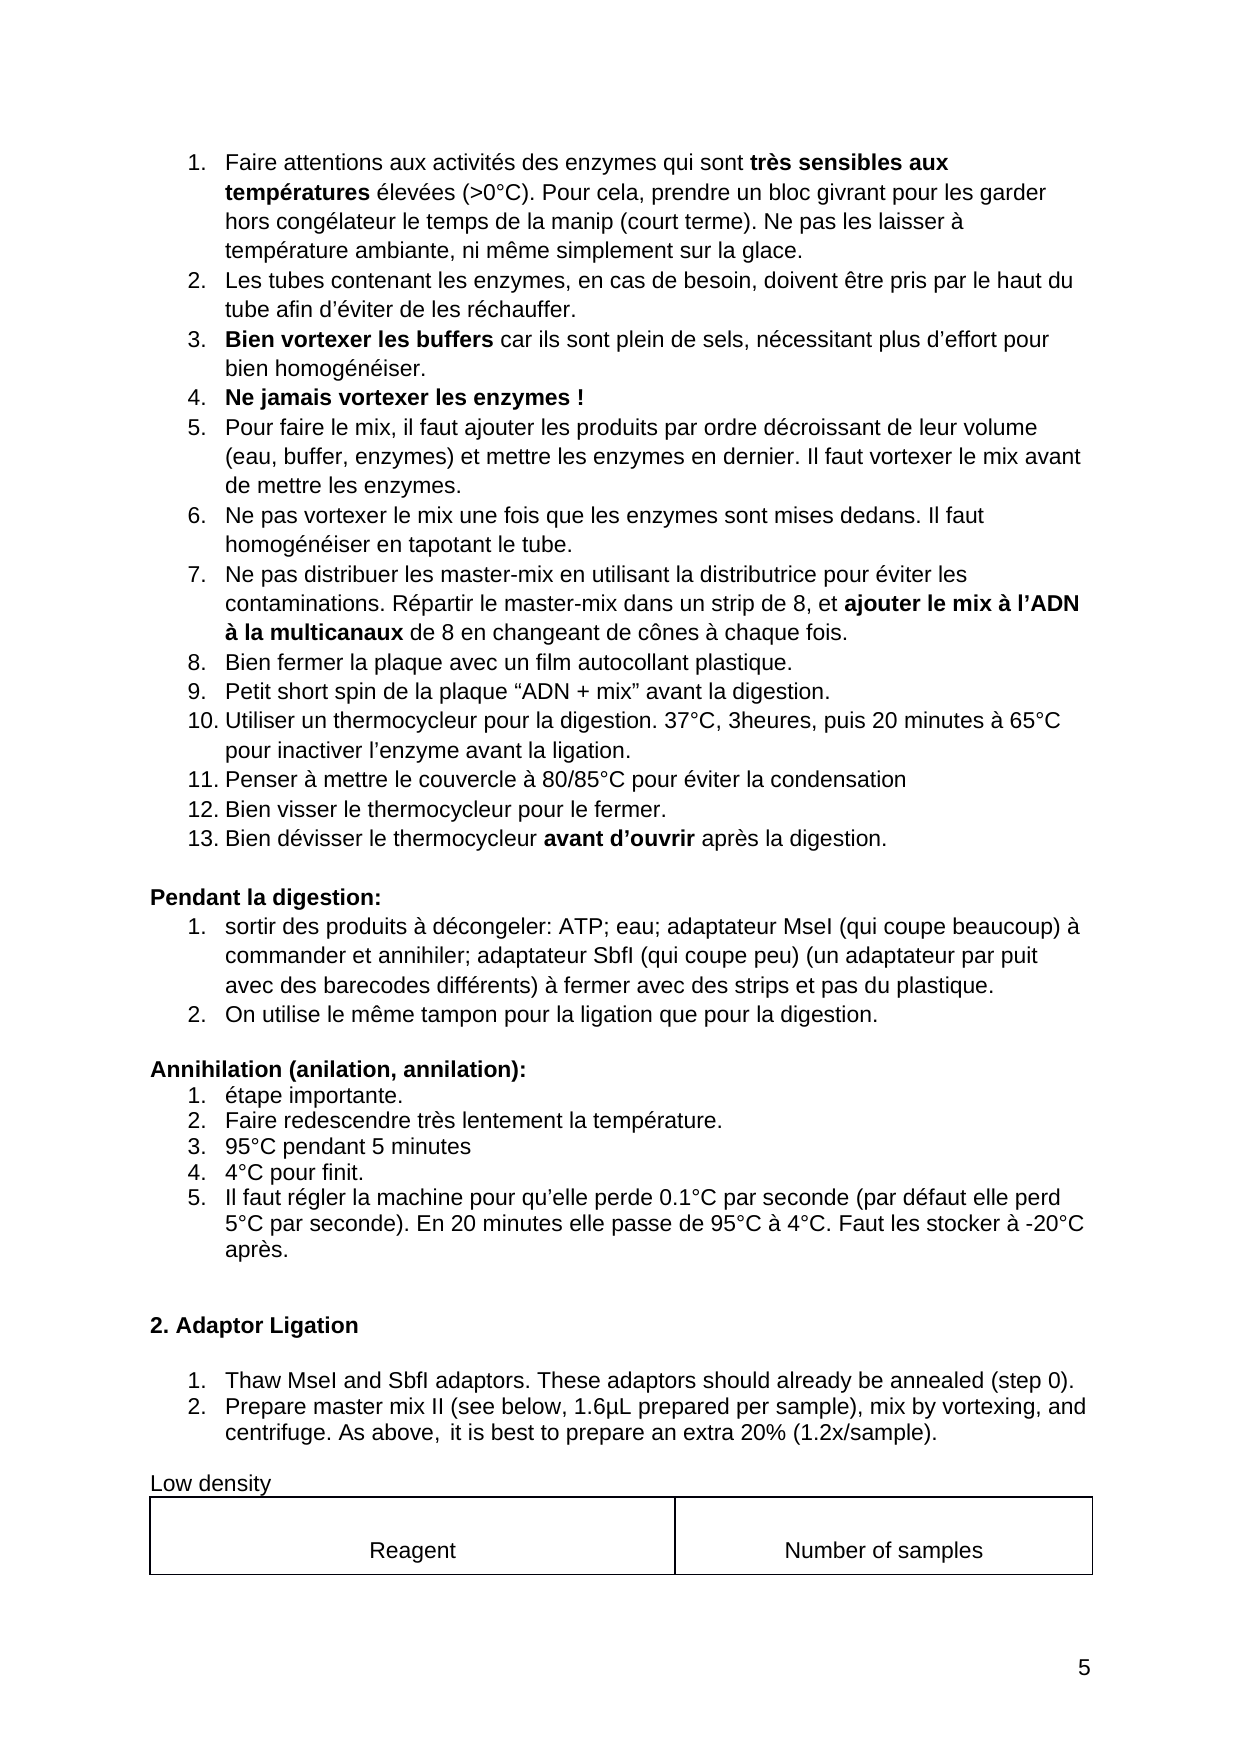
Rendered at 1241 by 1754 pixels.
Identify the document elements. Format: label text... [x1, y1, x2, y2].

list Il faut régler la machine pour qu’elle perde 0.1°C par seconde (par défaut elle perd 5°C par seconde). En 20 minutes elle passe de 95°C à 4°C. Faut les stocker à -20°C après. [187, 1185, 1091, 1262]
list Bien fermer la plaque avec un film autocollant plastique. [187, 649, 1091, 675]
text Pendant la digestion: [150, 884, 1091, 910]
list Penser à mettre le couvercle à 80/85°C pour éviter la condensation [187, 767, 1091, 792]
list Bien dévisser le thermocycleur avant d’ouvrir après la digestion. [187, 826, 1091, 851]
list Faire redescendre très lentement la température. [187, 1108, 1091, 1134]
table_header Reagent [151, 1498, 674, 1574]
list Pour faire le mix, il faut ajouter les produits par ordre décroissant de leur volume (eau, buffer, enzymes) et mettre les enzymes en dernier. Il faut vortexer le mix avant de mettre les enzymes. [187, 414, 1091, 499]
list Faire attentions aux activités des enzymes qui sont très sensibles aux températures élevées (>0°C). Pour cela, prendre un bloc givrant pour les garder hors congélateur le temps de la manip (court terme). Ne pas les laisser à température ambiante, ni même simplement sur la glace. [187, 150, 1091, 264]
list Bien visser le thermocycleur pour le fermer. [187, 796, 1091, 822]
list Bien vortexer les buffers car ils sont plein de sels, nécessitant plus d’effort pour bien homogénéiser. [187, 326, 1091, 381]
list Les tubes contenant les enzymes, en cas de besoin, doivent être pris par le haut du tube afin d’éviter de les réchauffer. [187, 267, 1091, 322]
text Annihilation (anilation, annilation): [150, 1057, 1091, 1082]
list 4°C pour finit. [187, 1159, 1091, 1185]
list 95°C pendant 5 minutes [187, 1134, 1091, 1159]
list Ne jamais vortexer les enzymes ! [187, 385, 1091, 411]
list Utiliser un thermocycleur pour la digestion. 37°C, 3heures, puis 20 minutes à 65°C pour inactiver l’enzyme avant la ligation. [187, 708, 1091, 763]
list On utilise le même tampon pour la ligation que pour la digestion. [187, 1002, 1091, 1027]
table_header Number of samples [676, 1498, 1092, 1574]
list Ne pas distribuer les master-mix en utilisant la distributrice pour éviter les contaminations. Répartir le master-mix dans un strip de 8, et ajouter le mix à l’ADN à la multicanaux de 8 en changeant de cônes à chaque fois. [187, 561, 1091, 646]
text 2. Adaptor Ligation [150, 1313, 1091, 1339]
list Petit short spin de la plaque “ADN + mix” avant la digestion. [187, 679, 1091, 704]
list Prepare master mix II (see below, 1.6µL prepared per sample), mix by vortexing, and centrifuge. As above, it is best to prepare an extra 20% (1.2x/sample). [187, 1394, 1091, 1445]
list sortir des produits à décongeler: ATP; eau; adaptateur MseI (qui coupe beaucoup) à commander et annihiler; adaptateur SbfI (qui coupe peu) (un adaptateur par puit avec des barecodes différents) à fermer avec des strips et pas du plastique. [187, 914, 1091, 998]
list Ne pas vortexer le mix une fois que les enzymes sont mises dedans. Il faut homogénéiser en tapotant le tube. [187, 502, 1091, 557]
text Low density [150, 1471, 1091, 1496]
list étape importante. [187, 1082, 1091, 1108]
list Thaw MseI and SbfI adaptors. These adaptors should already be annealed (step 0). [187, 1368, 1091, 1394]
